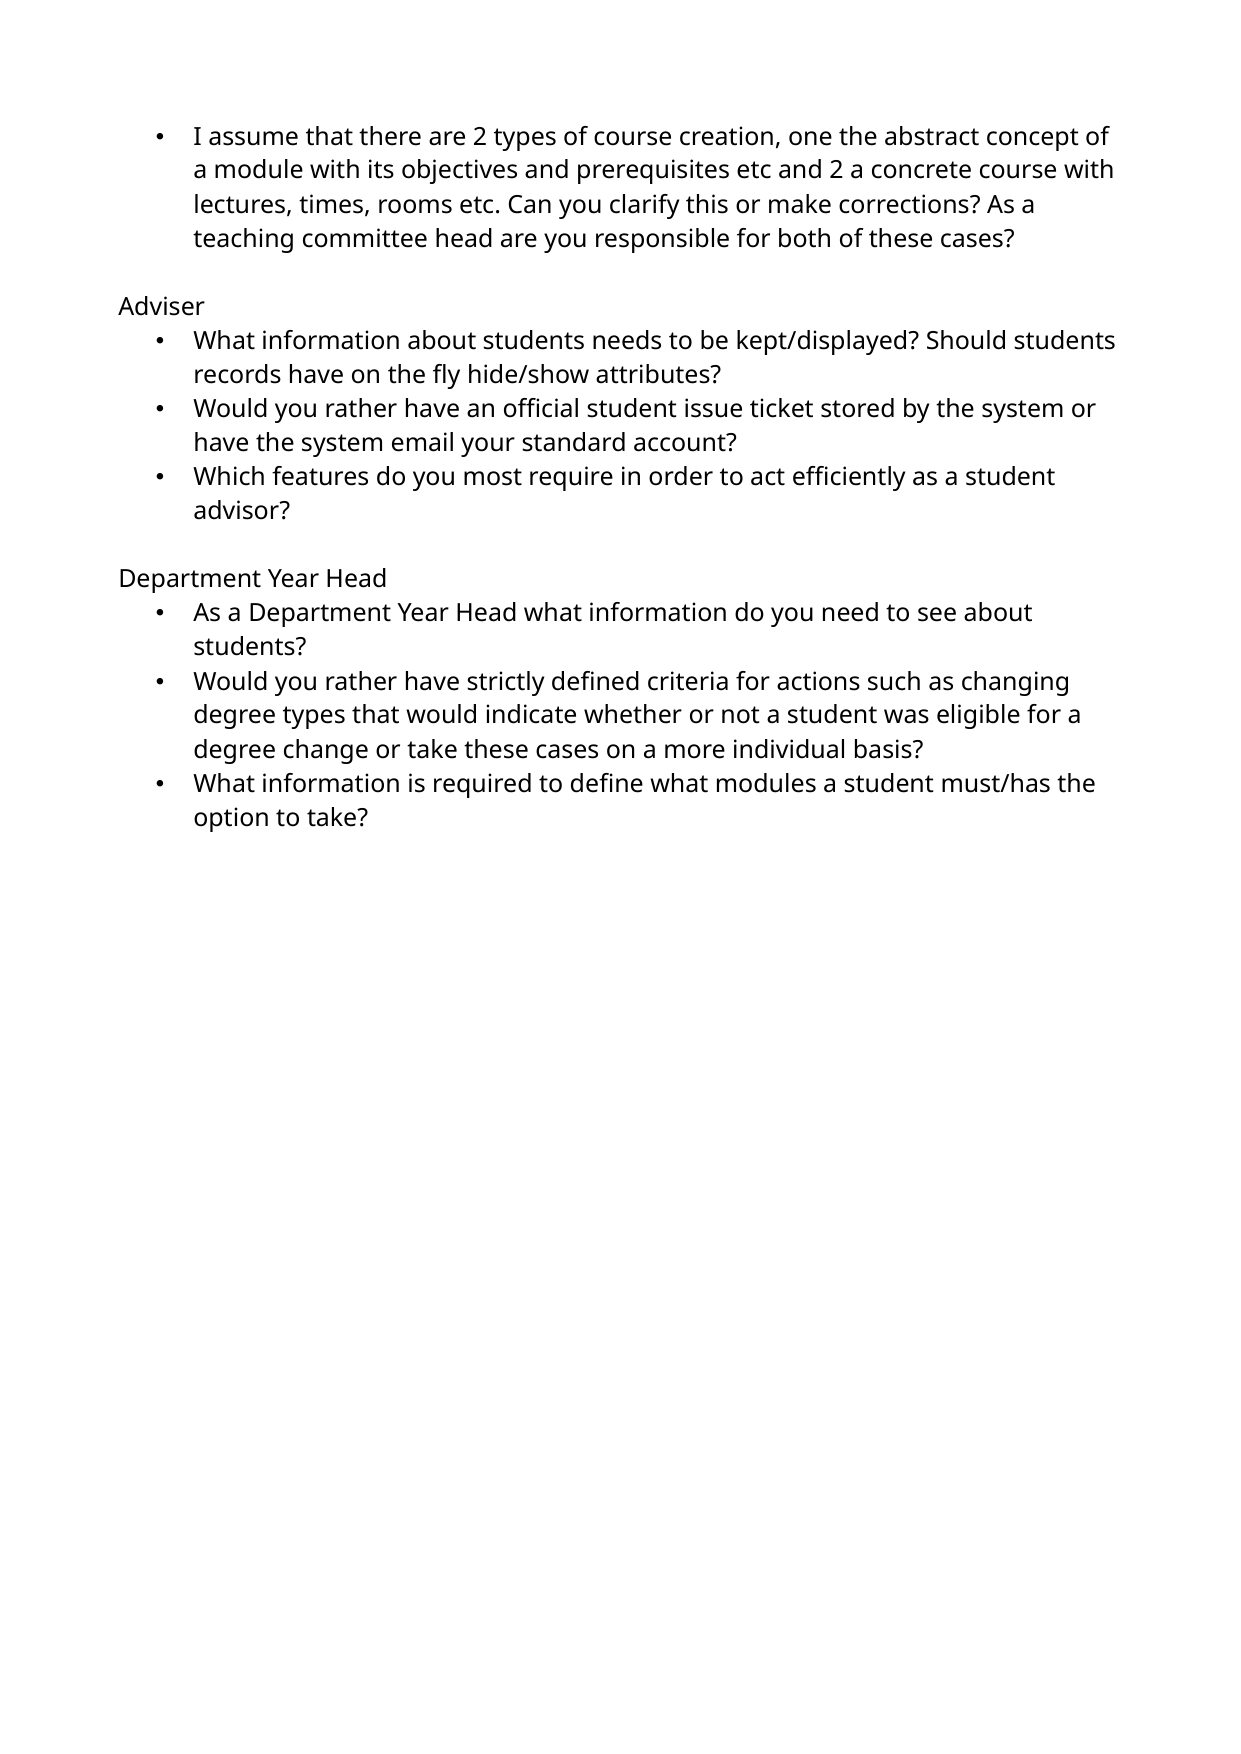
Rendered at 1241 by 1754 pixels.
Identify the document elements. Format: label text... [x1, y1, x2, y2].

list Would you rather have an official student issue ticket stored by the system or have the system email your standard account? [156, 391, 1122, 459]
list Which features do you most require in order to act efficiently as a student advisor? [156, 459, 1122, 527]
list As a Department Year Head what information do you need to see about students? [156, 595, 1122, 663]
list Would you rather have strictly defined criteria for actions such as changing degree types that would indicate whether or not a student was eligible for a degree change or take these cases on a more individual basis? [156, 663, 1122, 765]
text Adviser [118, 288, 1122, 322]
text Department Year Head [118, 561, 1122, 595]
list What information about students needs to be kept/displayed? Should students records have on the fly hide/show attributes? [156, 322, 1122, 391]
list I assume that there are 2 types of course creation, one the abstract concept of a module with its objectives and prerequisites etc and 2 a concrete course with lectures, times, rooms etc. Can you clarify this or make corrections? As a teaching committee head are you responsible for both of these cases? [156, 118, 1122, 254]
list What information is required to define what modules a student must/has the option to take? [156, 765, 1122, 833]
